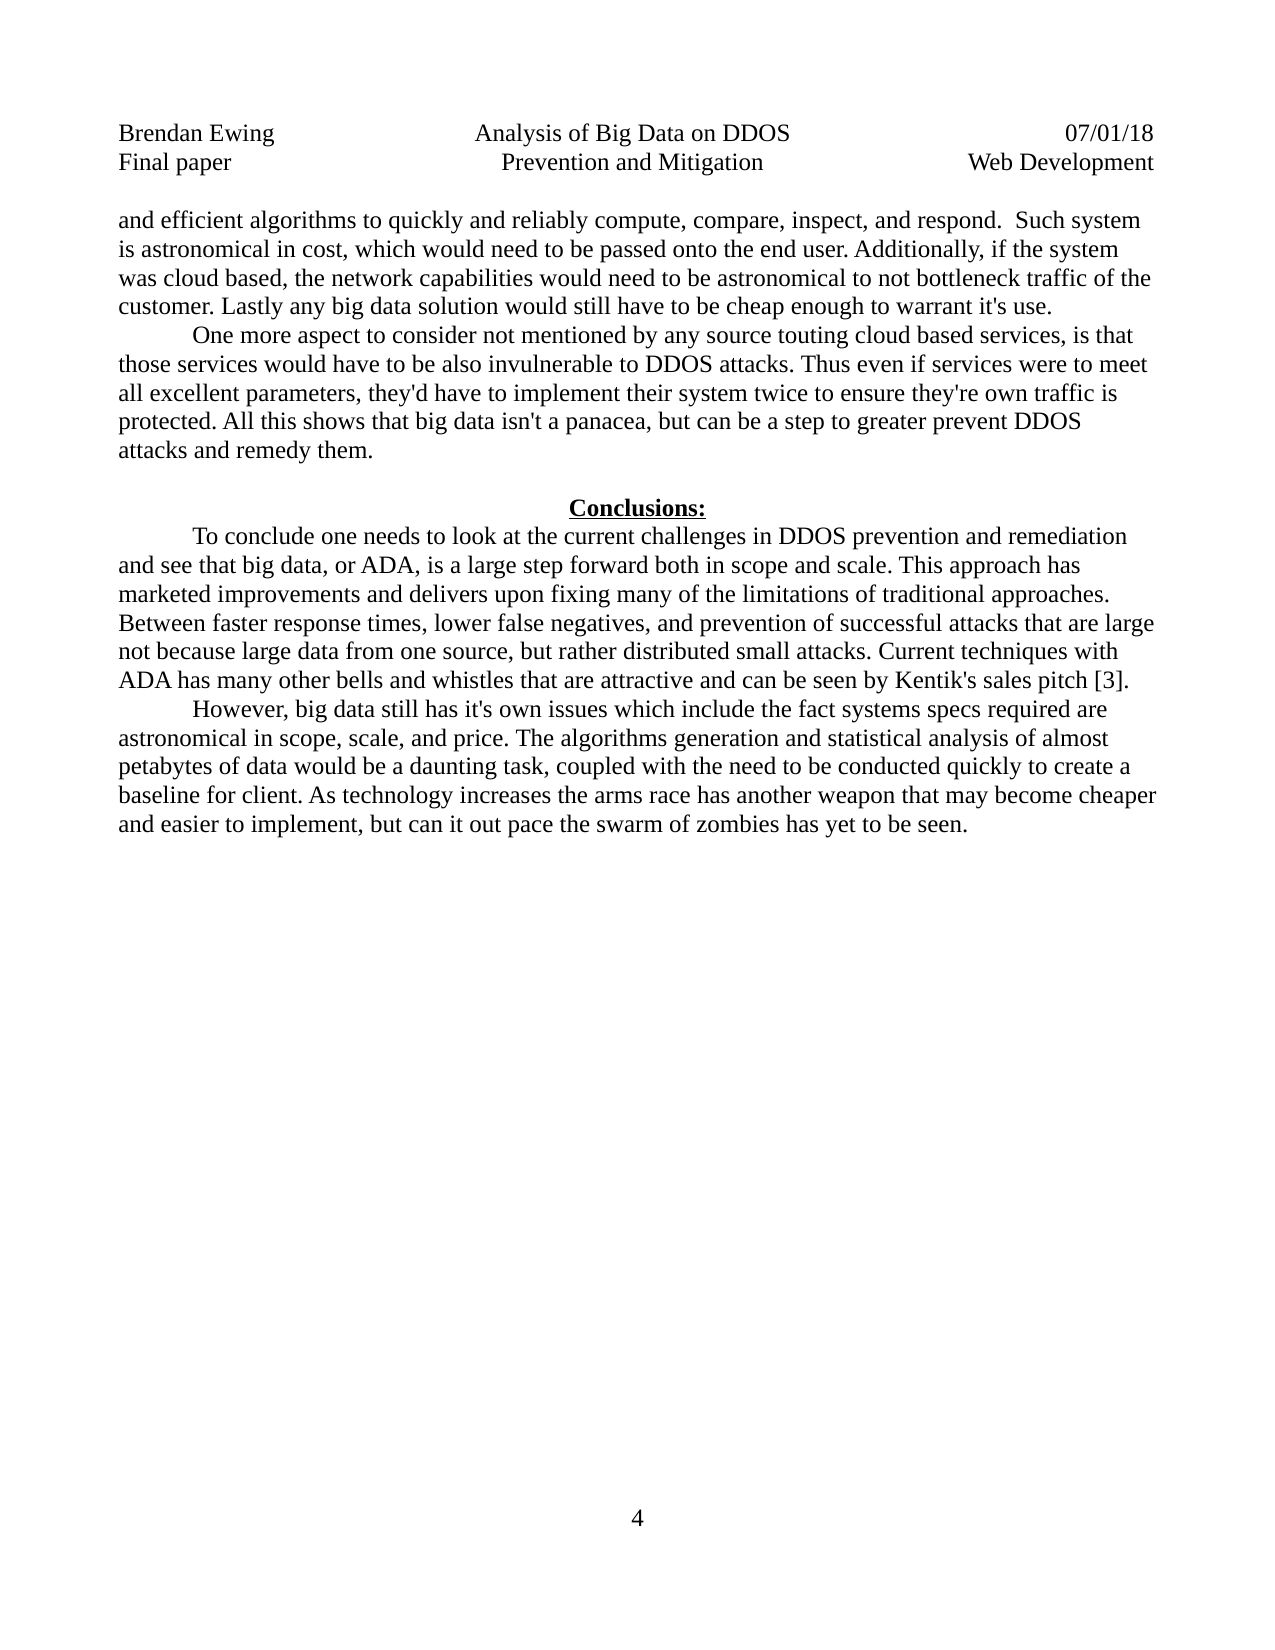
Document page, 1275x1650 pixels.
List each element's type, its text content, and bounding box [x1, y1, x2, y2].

text and efficient algorithms to quickly and reliably compute, compare, inspect, and respond. Such system is astronomical in cost, which would need to be passed onto the end user. Additionally, if the system was cloud based, the network capabilities would need to be astronomical to not bottleneck traffic of the customer. Lastly any big data solution would still have to be cheap enough to warrant it's use. [118, 205, 1157, 320]
text However, big data still has it's own issues which include the fact systems specs required are astronomical in scope, scale, and price. The algorithms generation and statistical analysis of almost petabytes of data would be a daunting task, coupled with the need to be conducted quickly to create a baseline for client. As technology increases the arms race has another weapon that may become cheaper and easier to implement, but can it out pace the swarm of zombies has yet to be seen. [118, 694, 1157, 838]
text One more aspect to consider not mentioned by any source touting cloud based services, is that those services would have to be also invulnerable to DDOS attacks. Thus even if services were to meet all excellent parameters, they'd have to implement their system twice to ensure they're own traffic is protected. All this shows that big data isn't a panacea, but can be a step to greater prevent DDOS attacks and remedy them. [118, 320, 1157, 464]
text To conclude one needs to look at the current challenges in DDOS prevention and remediation and see that big data, or ADA, is a large step forward both in scope and scale. This approach has marketed improvements and delivers upon fixing many of the limitations of traditional approaches. Between faster response times, lower false negatives, and prevention of successful attacks that are large not because large data from one source, but rather distributed small attacks. Current techniques with ADA has many other bells and whistles that are attractive and can be seen by Kentik's sales pitch [3]. [118, 521, 1157, 694]
text Conclusions: [118, 493, 1157, 521]
